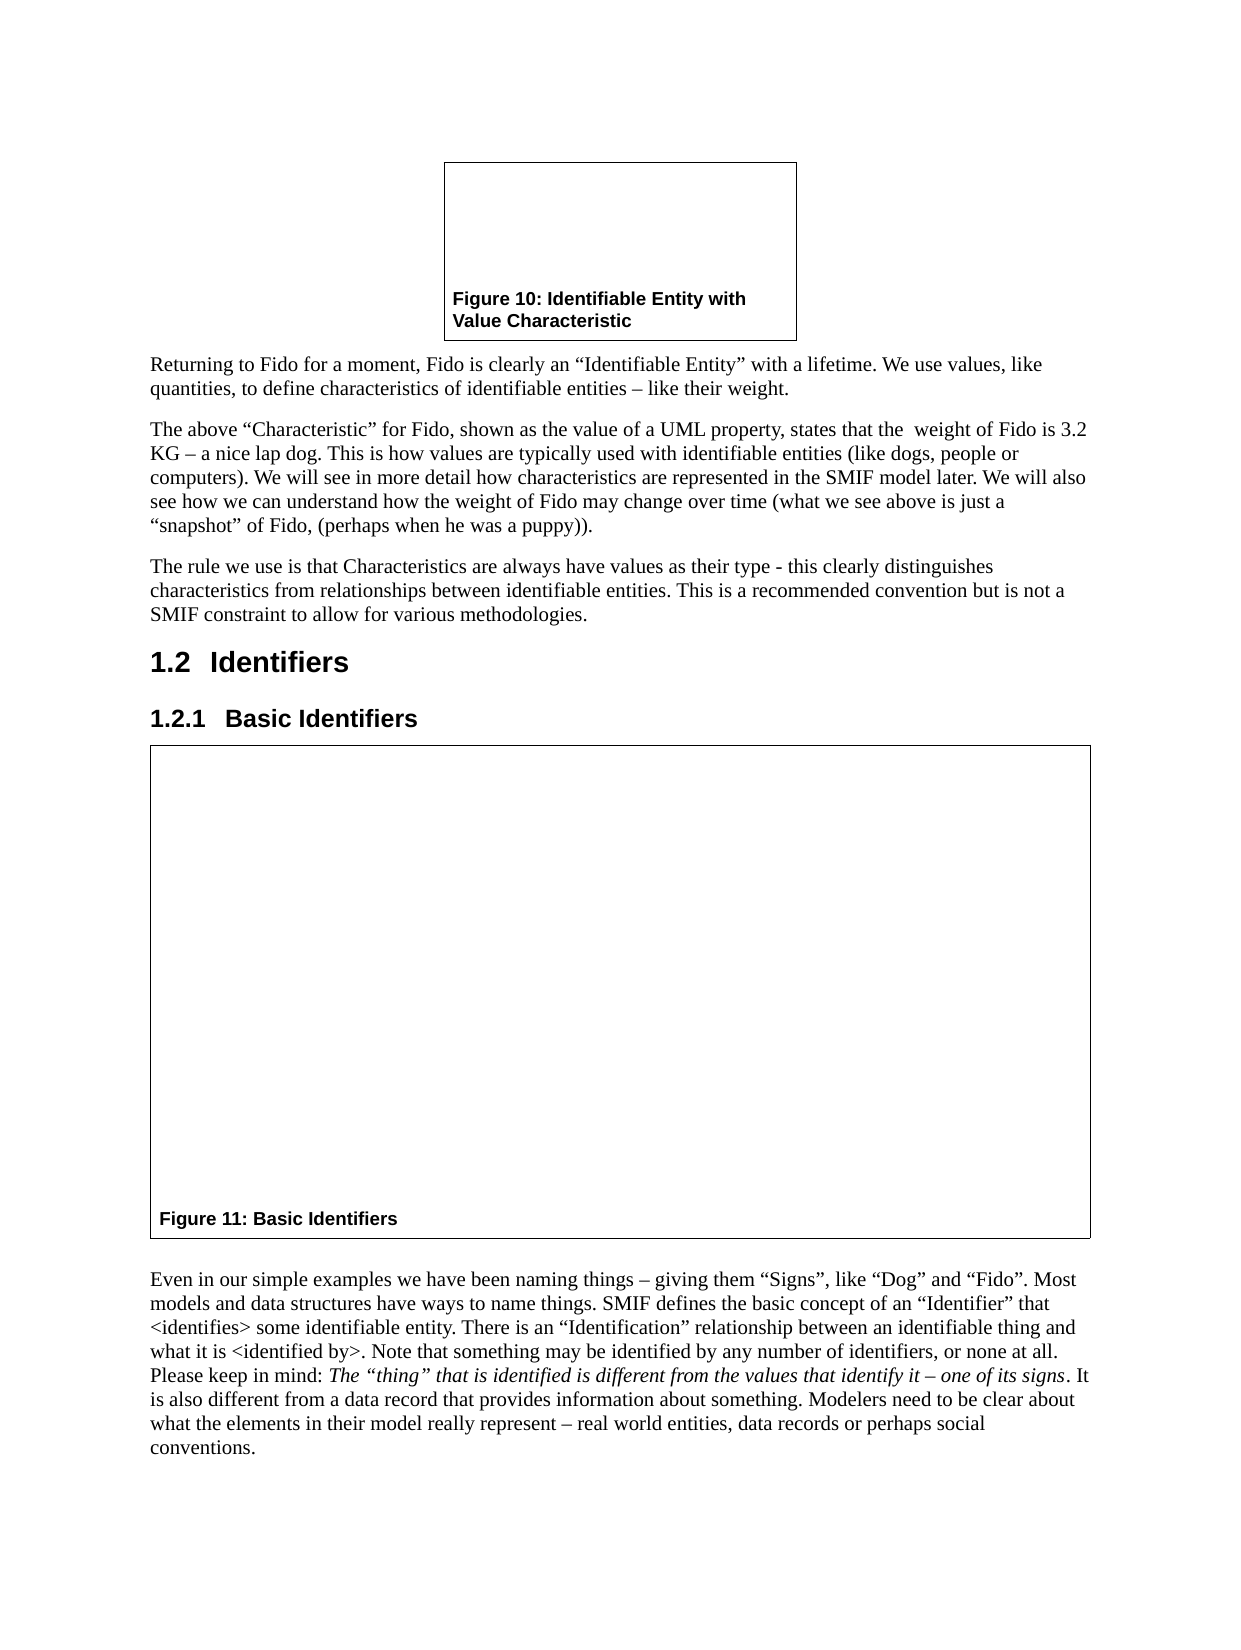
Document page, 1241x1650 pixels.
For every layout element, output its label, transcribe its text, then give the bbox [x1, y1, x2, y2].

subtitle Identifiers [150, 645, 1090, 679]
text The rule we use is that Characteristics are always have values as their type - this clearly distinguishes characteristics from relationships between identifiable entities. This is a recommended convention but is not a SMIF constraint to allow for various methodologies. [150, 554, 1090, 626]
subtitle Basic Identifiers [150, 704, 1090, 733]
text The above “Characteristic” for Fido, shown as the value of a UML property, states that the weight of Fido is 3.2 KG – a nice lap dog. This is how values are typically used with identifiable entities (like dogs, people or computers). We will see in more detail how characteristics are represented in the SMIF model later. We will also see how we can understand how the weight of Fido may change over time (what we see above is just a “snapshot” of Fido, (perhaps when he was a puppy)). [150, 417, 1090, 537]
text Even in our simple examples we have been naming things – giving them “Signs”, like “Dog” and “Fido”. Most models and data structures have ways to name things. SMIF defines the basic concept of an “Identifier” that <identifies> some identifiable entity. There is an “Identification” relationship between an identifiable thing and what it is <identified by>. Note that something may be identified by any number of identifiers, or none at all. Please keep in mind: The “thing” that is identified is different from the values that identify it – one of its signs. It is also different from a data record that provides information about something. Modelers need to be clear about what the elements in their model really represent – real world entities, data records or perhaps social conventions. [150, 1239, 1090, 1459]
text Returning to Fido for a moment, Fido is clearly an “Identifiable Entity” with a lifetime. We use values, like quantities, to define characteristics of identifiable entities – like their weight. [150, 150, 1090, 400]
text Figure 11: Basic Identifiers [159, 753, 1081, 1229]
text Figure 10: Identifiable Entity with Value Characteristic [452, 171, 788, 331]
text [151, 746, 1090, 1238]
